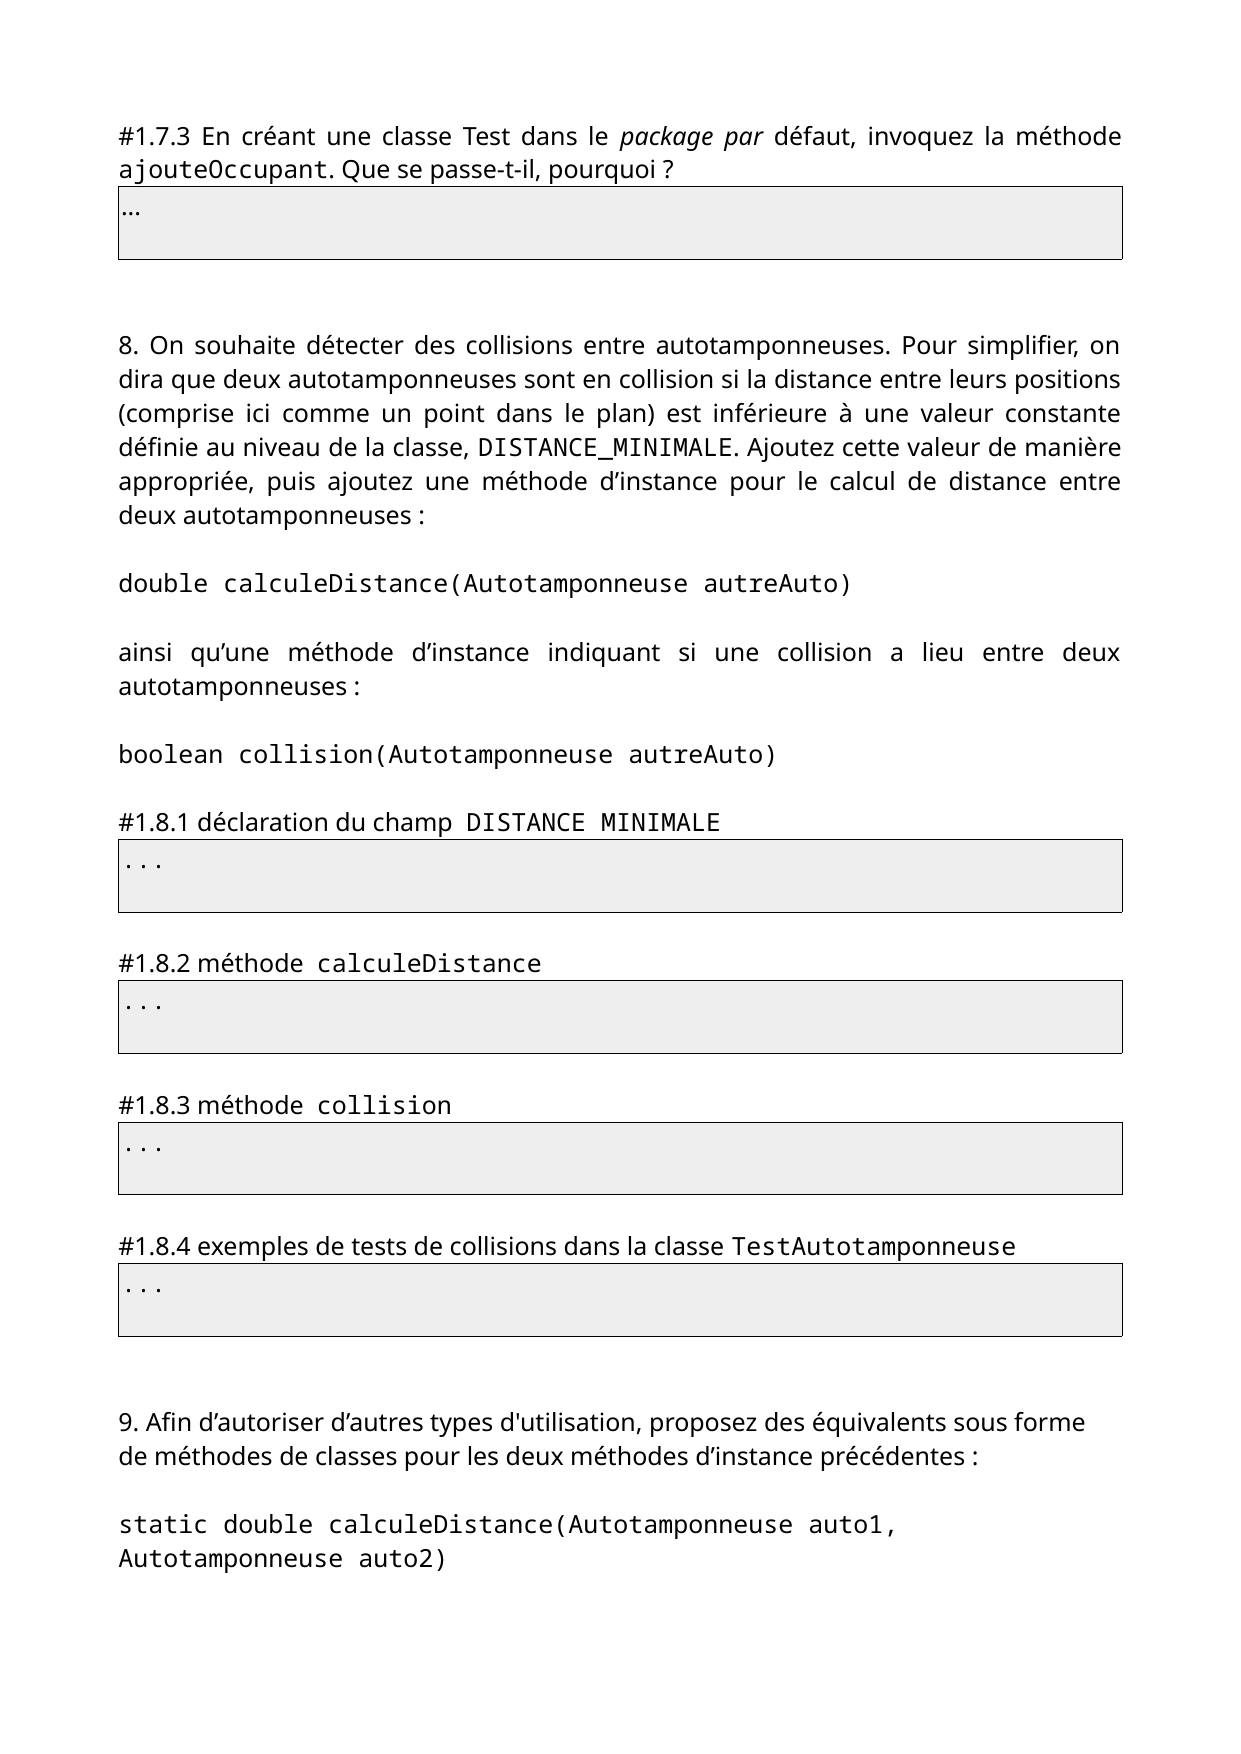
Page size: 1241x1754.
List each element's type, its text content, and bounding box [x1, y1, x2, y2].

text boolean collision(Autotamponneuse autreAuto) [118, 736, 1122, 771]
text static double calculeDistance(Autotamponneuse auto1, Autotamponneuse auto2) [118, 1507, 1122, 1575]
text #1.8.4 exemples de tests de collisions dans la classe TestAutotamponneuse [118, 1229, 1122, 1263]
text #1.8.1 déclaration du champ DISTANCE MINIMALE [118, 804, 1122, 839]
text ... [119, 1264, 1122, 1297]
text ... [119, 840, 1122, 873]
text 9. Afin d’autoriser d’autres types d'utilisation, proposez des équivalents sous forme de méthodes de classes pour les deux méthodes d’instance précédentes : [118, 1404, 1122, 1473]
text ... [119, 981, 1122, 1014]
text #1.7.3 En créant une classe Test dans le package par défaut, invoquez la méthode ajouteOccupant. Que se passe-t-il, pourquoi ? [118, 118, 1122, 186]
text #1.8.3 méthode collision [118, 1087, 1122, 1122]
text 8. On souhaite détecter des collisions entre autotamponneuses. Pour simplifier, on dira que deux autotamponneuses sont en collision si la distance entre leurs positions (comprise ici comme un point dans le plan) est inférieure à une valeur constante définie au niveau de la classe, DISTANCE_MINIMALE. Ajoutez cette valeur de manière appropriée, puis ajoutez une méthode d’instance pour le calcul de distance entre deux autotamponneuses : [118, 328, 1122, 532]
text ainsi qu’une méthode d’instance indiquant si une collision a lieu entre deux autotamponneuses : [118, 634, 1122, 702]
text ... [119, 1123, 1122, 1156]
text #1.8.2 méthode calculeDistance [118, 946, 1122, 980]
text ... [119, 187, 1122, 220]
text double calculeDistance(Autotamponneuse autreAuto) [118, 566, 1122, 600]
